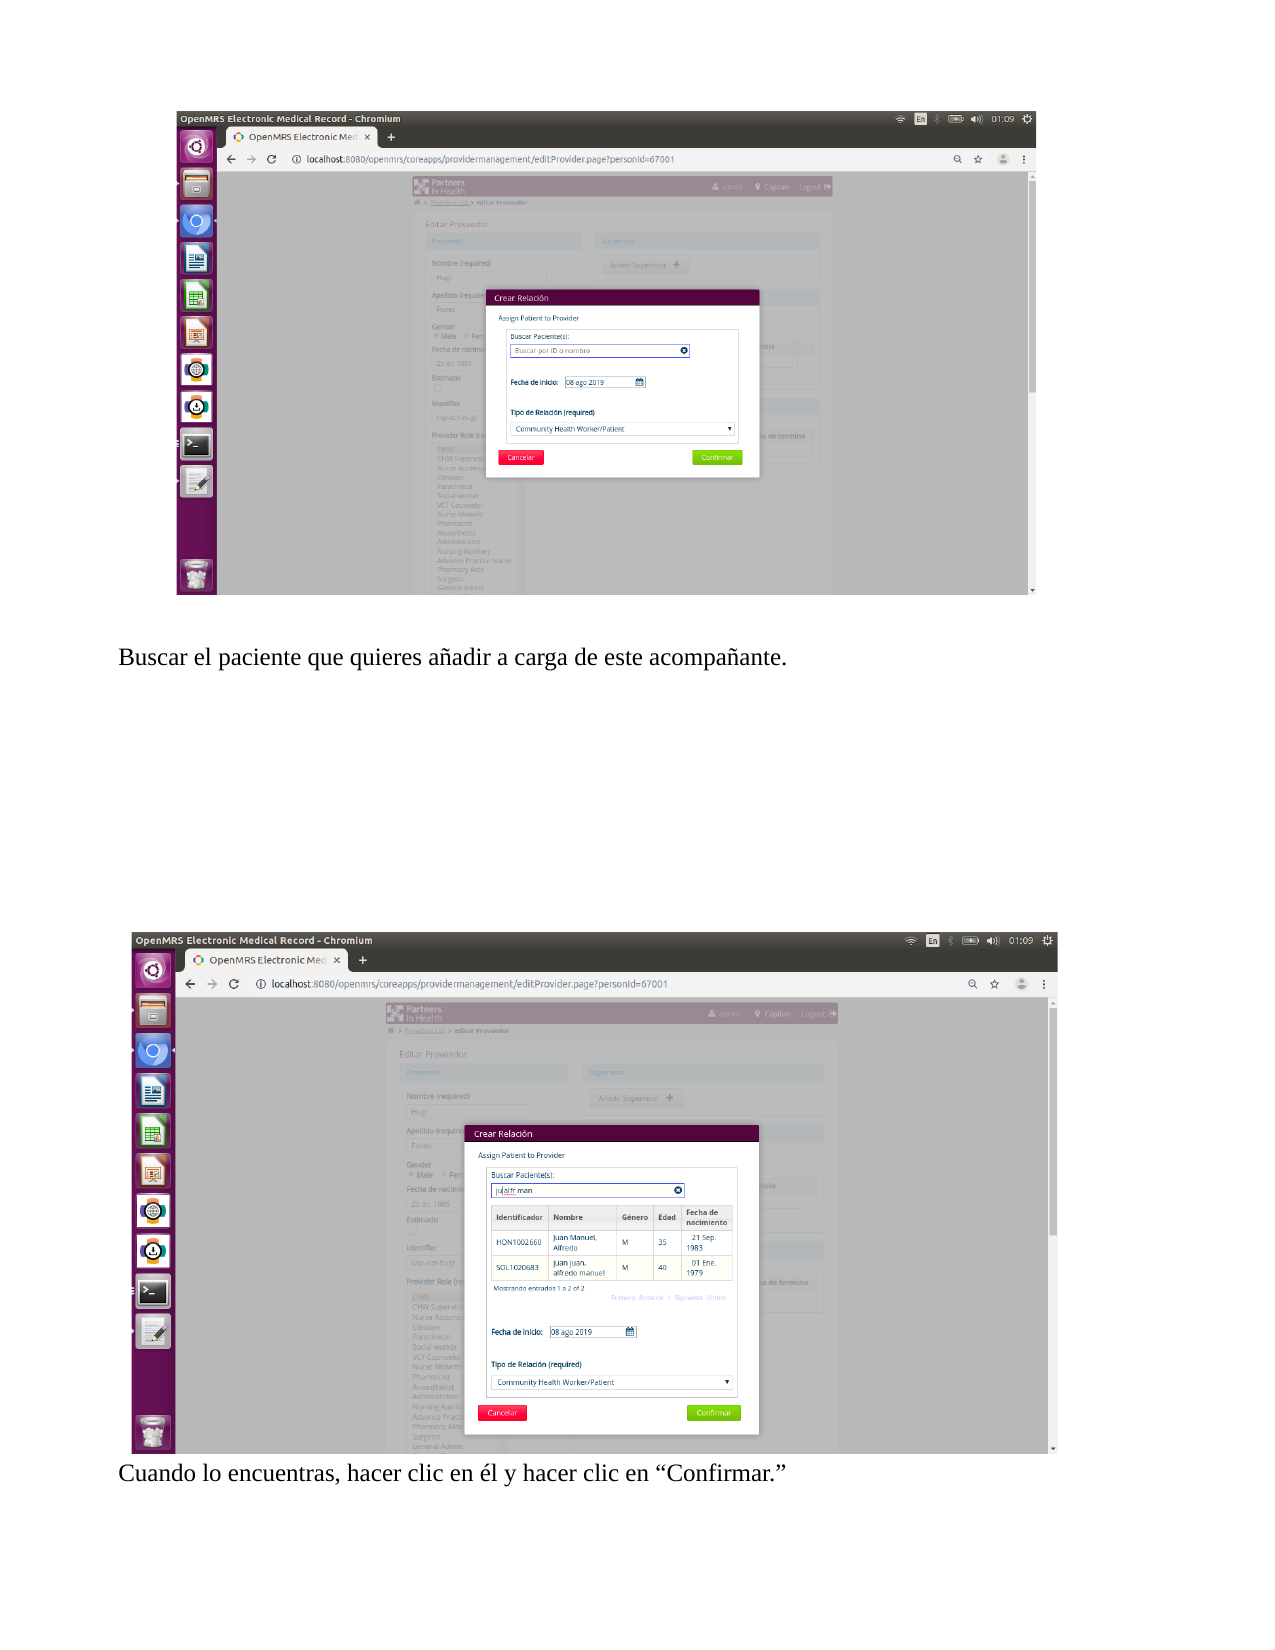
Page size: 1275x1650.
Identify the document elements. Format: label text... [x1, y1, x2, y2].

picture [131, 932, 1058, 1454]
text Cuando lo encuentras, hacer clic en él y hacer clic en “Confirmar.” [118, 927, 1157, 1486]
picture [176, 111, 1037, 595]
text Buscar el paciente que quieres añadir a carga de este acompañante. [118, 642, 1157, 671]
